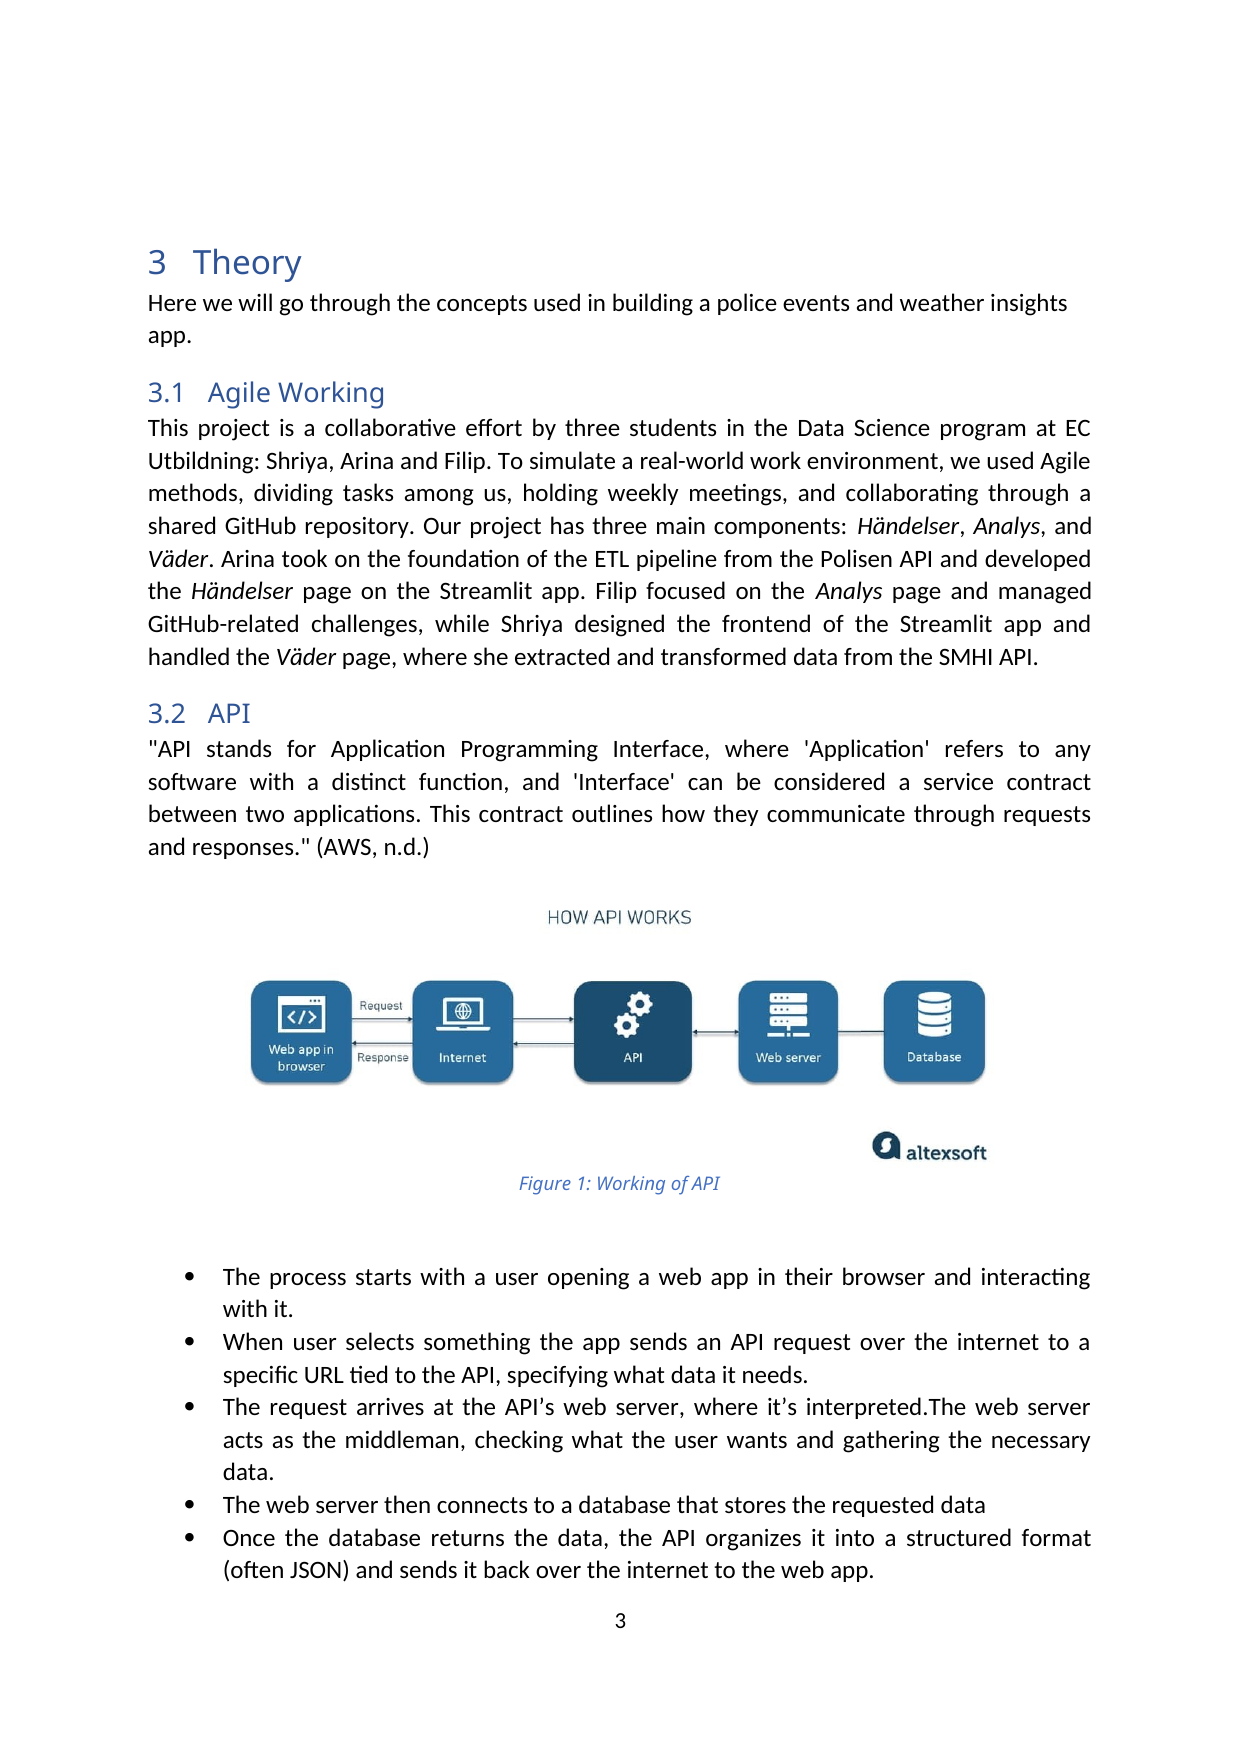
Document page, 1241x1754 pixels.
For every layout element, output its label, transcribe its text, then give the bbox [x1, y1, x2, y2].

list When user selects something the app sends an API request over the internet to a specific URL tied to the API, specifying what data it needs. [185, 1326, 1093, 1389]
text This project is a collaborative effort by three students in the Data Science program at EC Utbildning: Shriya, Arina and Filip. To simulate a real-world work environment, we used Agile methods, dividing tasks among us, holding weekly meetings, and collaborating through a shared GitHub repository. Our project has three main components: Händelser, Analys, and Väder. Arina took on the foundation of the ETL pipeline from the Polisen API and developed the Händelser page on the Streamlit app. Filip focused on the Analys page and managed GitHub-related challenges, while Shriya designed the frontend of the Streamlit app and handled the Väder page, where she extracted and transformed data from the SMHI API. [148, 412, 1093, 671]
subtitle Theory [148, 238, 1093, 284]
list Once the database returns the data, the API organizes it into a structured format (often JSON) and sends it back over the internet to the web app. [185, 1522, 1093, 1585]
subtitle API [148, 694, 1093, 731]
text Figure 1: Working of API [148, 881, 1093, 1196]
text "API stands for Application Programming Interface, where 'Application' refers to any software with a distinct function, and 'Interface' can be considered a service contract between two applications. This contract outlines how they communicate through requests and responses." (AWS, n.d.) [148, 733, 1093, 862]
list The request arrives at the API’s web server, where it’s interpreted.The web server acts as the middleman, checking what the user wants and gathering the necessary data. [185, 1391, 1093, 1487]
text Here we will go through the concepts used in building a police events and weather insights app. [148, 287, 1093, 350]
list The process starts with a user opening a web app in their browser and interacting with it. [185, 1261, 1093, 1324]
list The web server then connects to a database that stores the requested data [185, 1489, 1093, 1520]
subtitle Agile Working [148, 373, 1093, 410]
